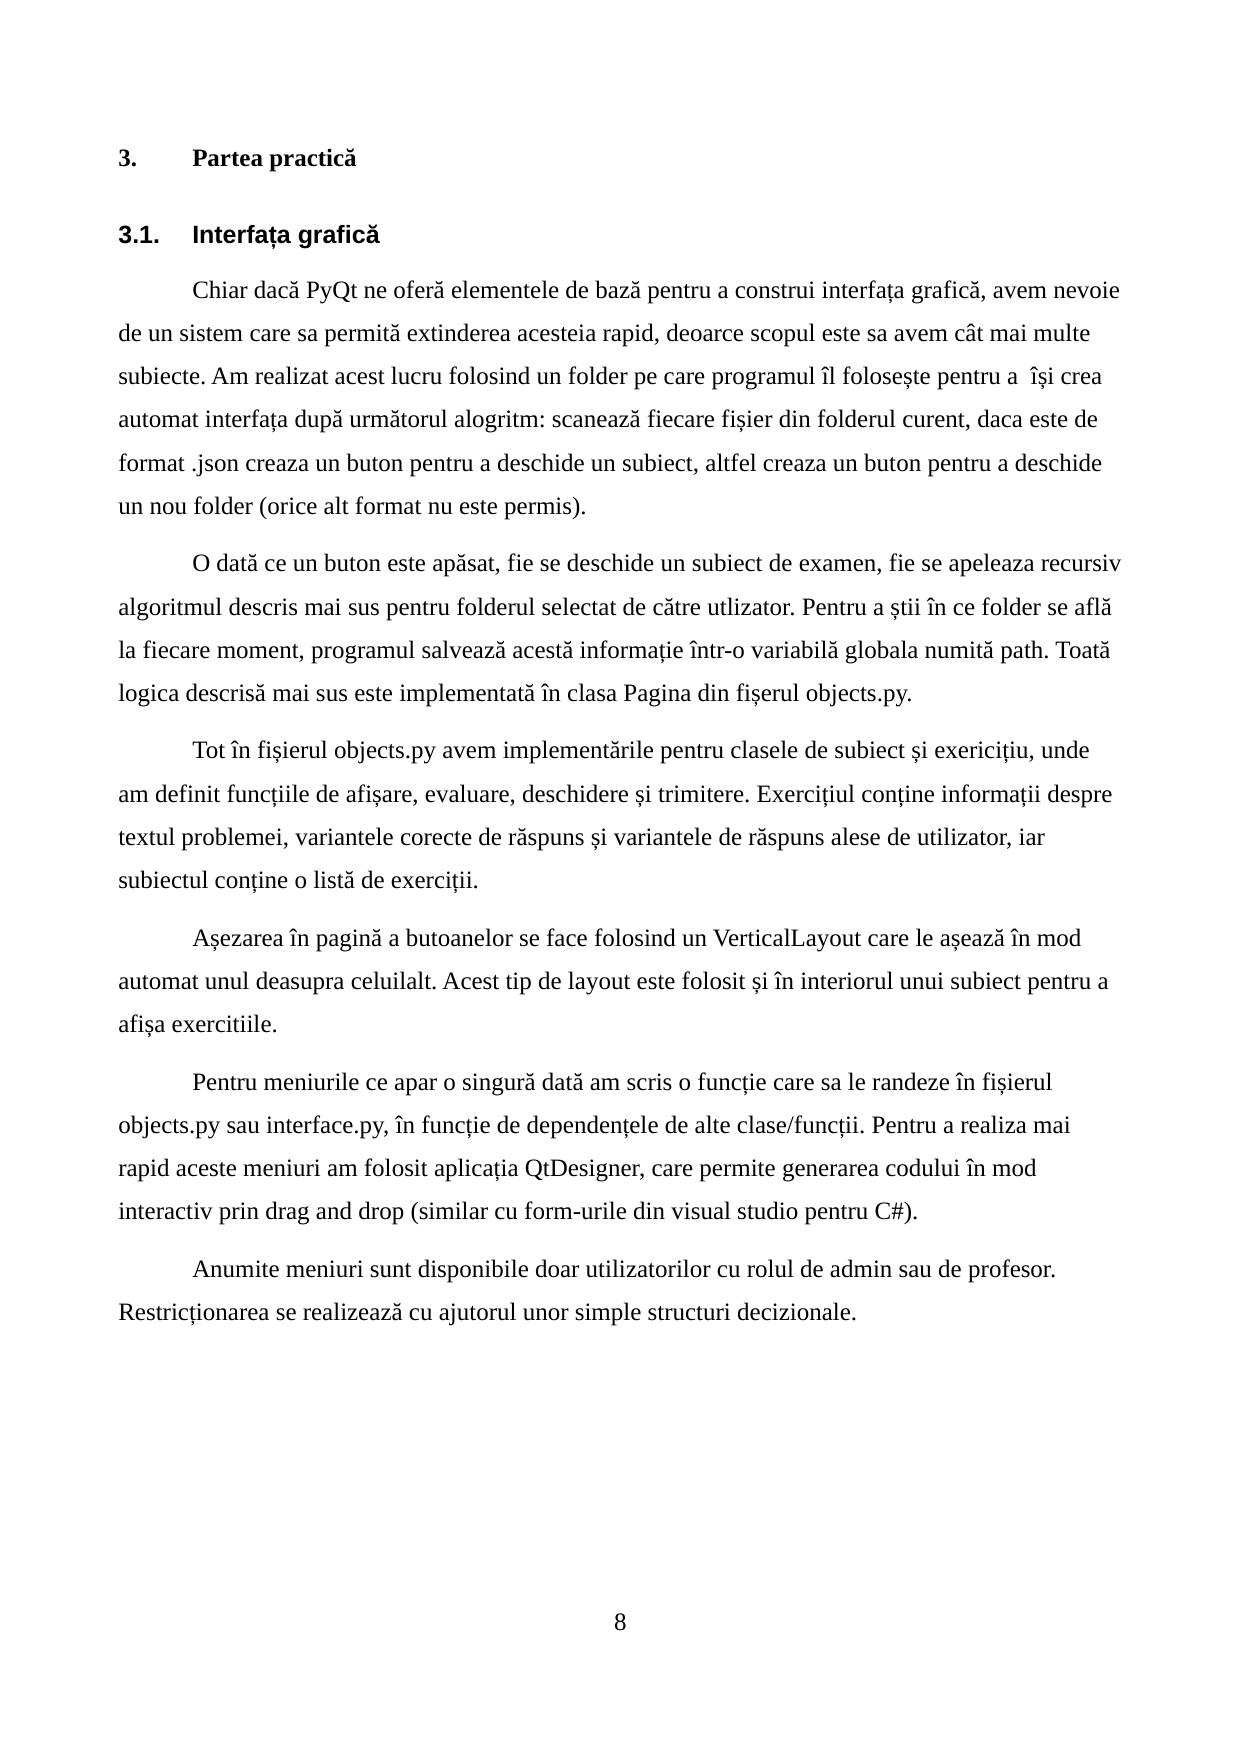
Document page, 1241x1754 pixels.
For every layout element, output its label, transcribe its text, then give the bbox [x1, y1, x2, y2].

subtitle Partea practică [118, 143, 1122, 172]
text O dată ce un buton este apăsat, fie se deschide un subiect de examen, fie se apeleaza recursiv algoritmul descris mai sus pentru folderul selectat de către utlizator. Pentru a știi în ce folder se află la fiecare moment, programul salvează acestă informație într-o variabilă globala numită path. Toată logica descrisă mai sus este implementată în clasa Pagina din fișerul objects.py. [118, 548, 1122, 707]
text Tot în fișierul objects.py avem implementările pentru clasele de subiect și exericițiu, unde am definit funcțiile de afișare, evaluare, deschidere și trimitere. Exercițiul conține informații despre textul problemei, variantele corecte de răspuns și variantele de răspuns alese de utilizator, iar subiectul conține o listă de exerciții. [118, 736, 1122, 894]
subtitle Interfața grafică [118, 219, 1122, 248]
text Pentru meniurile ce apar o singură dată am scris o funcție care sa le randeze în fișierul objects.py sau interface.py, în funcție de dependențele de alte clase/funcții. Pentru a realiza mai rapid aceste meniuri am folosit aplicația QtDesigner, care permite generarea codului în mod interactiv prin drag and drop (similar cu form-urile din visual studio pentru C#). [118, 1067, 1122, 1225]
text Așezarea în pagină a butoanelor se face folosind un VerticalLayout care le așează în mod automat unul deasupra celuilalt. Acest tip de layout este folosit și în interiorul unui subiect pentru a afișa exercitiile. [118, 923, 1122, 1038]
text Anumite meniuri sunt disponibile doar utilizatorilor cu rolul de admin sau de profesor. Restricționarea se realizează cu ajutorul unor simple structuri decizionale. [118, 1254, 1122, 1326]
text Chiar dacă PyQt ne oferă elementele de bază pentru a construi interfața grafică, avem nevoie de un sistem care sa permită extinderea acesteia rapid, deoarce scopul este sa avem cât mai multe subiecte. Am realizat acest lucru folosind un folder pe care programul îl folosește pentru a își crea automat interfața după următorul alogritm: scanează fiecare fișier din folderul curent, daca este de format .json creaza un buton pentru a deschide un subiect, altfel creaza un buton pentru a deschide un nou folder (orice alt format nu este permis). [118, 275, 1122, 519]
